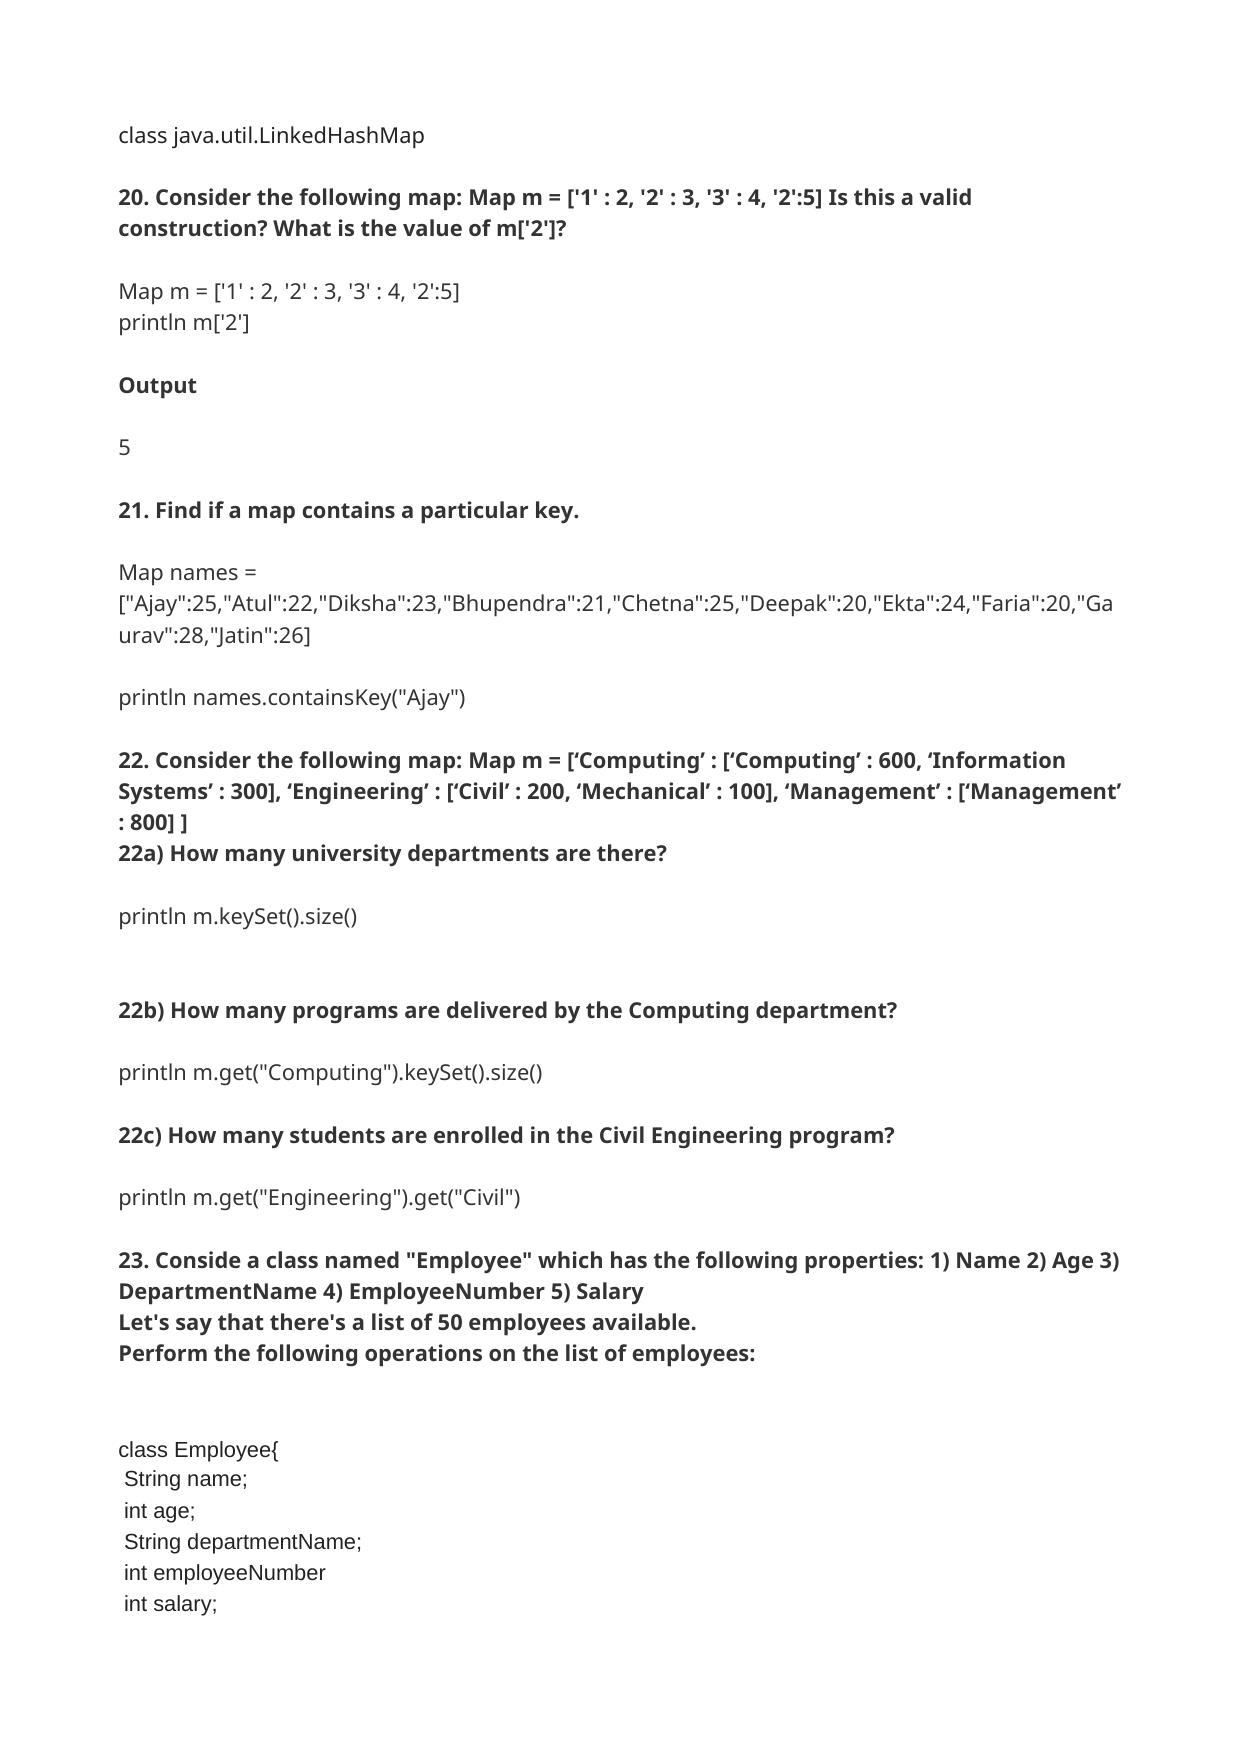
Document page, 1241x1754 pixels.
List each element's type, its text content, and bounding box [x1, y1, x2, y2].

text 23. Conside a class named "Employee" which has the following properties: 1) Name 2) Age 3) DepartmentName 4) EmployeeNumber 5) Salary [118, 1243, 1122, 1306]
text Output [118, 368, 1122, 399]
text class java.util.LinkedHashMap [118, 118, 1122, 149]
text Let's say that there's a list of 50 employees available. [118, 1306, 1122, 1337]
text 20. Consider the following map: Map m = ['1' : 2, '2' : 3, '3' : 4, '2':5] Is this a valid construction? What is the value of m['2']? [118, 181, 1122, 243]
text println names.containsKey("Ajay") [118, 681, 1122, 712]
text 22a) How many university departments are there? [118, 837, 1122, 868]
text Perform the following operations on the list of employees: [118, 1337, 1122, 1368]
text 5 [118, 431, 1122, 462]
text 21. Find if a map contains a particular key. [118, 493, 1122, 524]
text 22. Consider the following map: Map m = [‘Computing’ : [‘Computing’ : 600, ‘Information Systems’ : 300], ‘Engineering’ : [‘Civil’ : 200, ‘Mechanical’ : 100], ‘Management’ : [‘Management’ : 800] ] [118, 743, 1122, 837]
text 22b) How many programs are delivered by the Computing department? [118, 993, 1122, 1024]
text Map names = ["Ajay":25,"Atul":22,"Diksha":23,"Bhupendra":21,"Chetna":25,"Deepak":20,"Ekta":24,"Faria":20,"Gaurav":28,"Jatin":26] [118, 556, 1122, 649]
text println m.get("Computing").keySet().size() [118, 1056, 1122, 1087]
text println m.get("Engineering").get("Civil") [118, 1181, 1122, 1212]
text println m['2'] [118, 306, 1122, 337]
text println m.keySet().size() [118, 899, 1122, 931]
text Map m = ['1' : 2, '2' : 3, '3' : 4, '2':5] [118, 274, 1122, 306]
text 22c) How many students are enrolled in the Civil Engineering program? [118, 1118, 1122, 1149]
text class Employee{ String name; int age; String departmentName; int employeeNumber int salary; [118, 1431, 1122, 1618]
